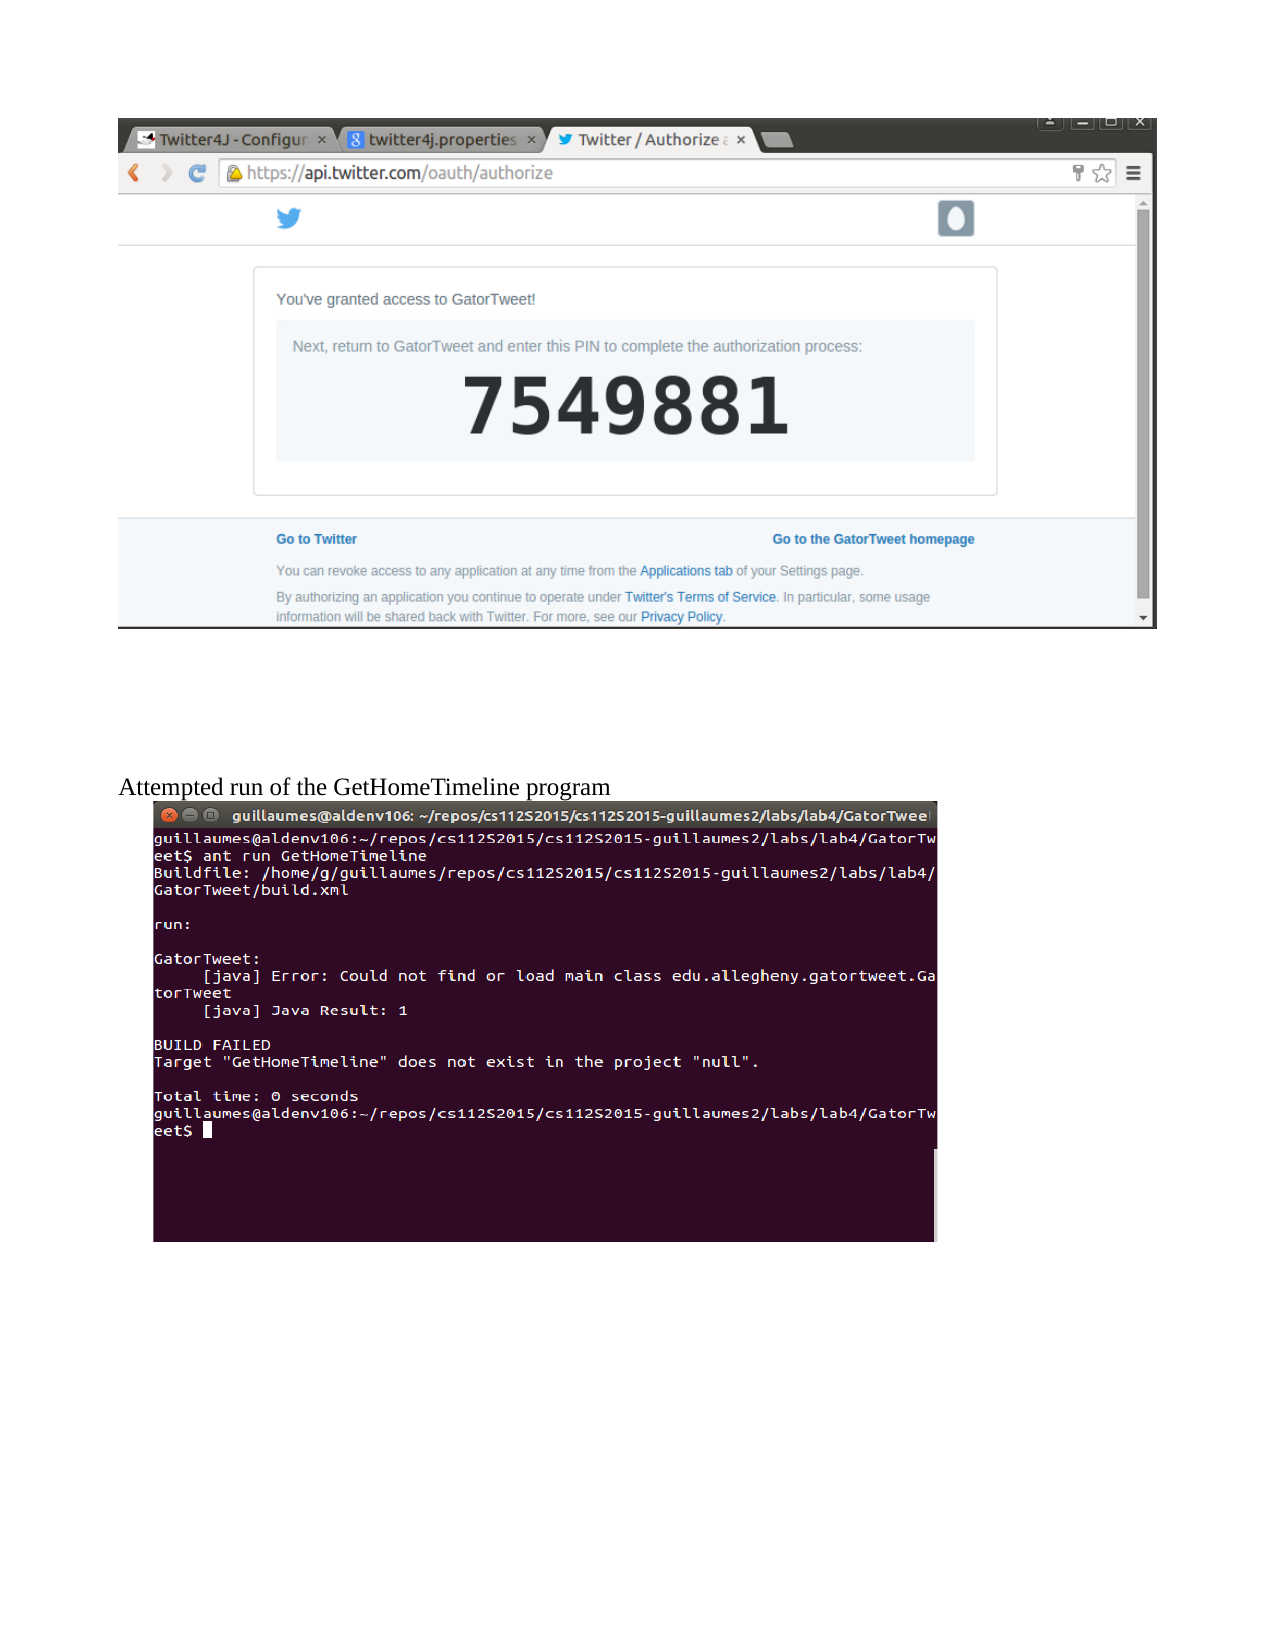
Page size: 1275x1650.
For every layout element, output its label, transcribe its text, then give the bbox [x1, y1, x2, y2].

text Attempted run of the GetHomeTimeline program [118, 772, 1157, 801]
picture [153, 801, 938, 1242]
picture [118, 118, 1157, 629]
